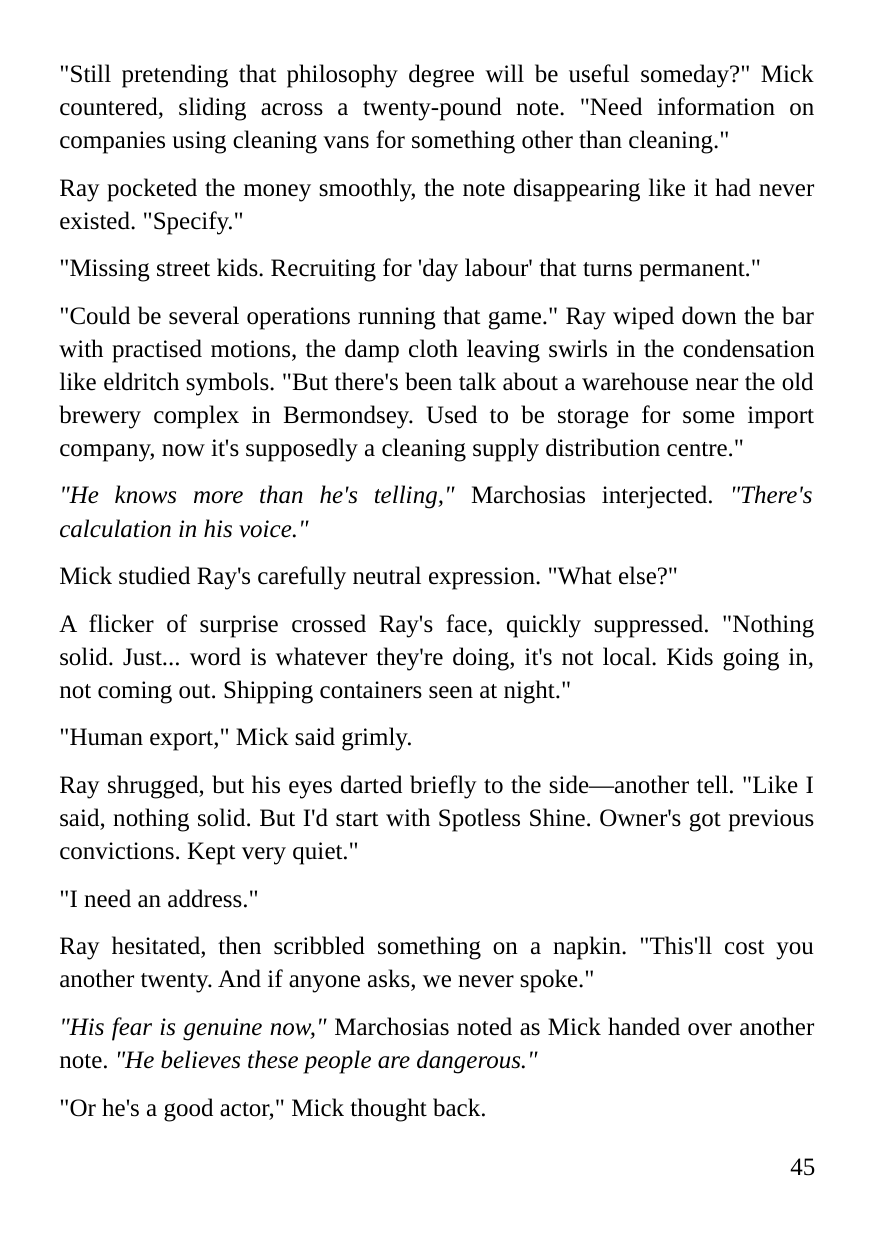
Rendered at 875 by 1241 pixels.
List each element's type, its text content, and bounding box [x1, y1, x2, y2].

text A flicker of surprise crossed Ray's face, quickly suppressed. "Nothing solid. Just... word is whatever they're doing, it's not local. Kids going in, not coming out. Shipping containers seen at night." [59, 609, 815, 704]
text "He knows more than he's telling," Marchosias interjected. "There's calculation in his voice." [59, 481, 815, 542]
text Ray hesitated, then scribbled something on a napkin. "This'll cost you another twenty. And if anyone asks, we never spoke." [59, 931, 815, 993]
text "Missing street kids. Recruiting for 'day labour' that turns permanent." [59, 253, 815, 282]
text "His fear is genuine now," Marchosias noted as Mick handed over another note. "He believes these people are dangerous." [59, 1012, 815, 1074]
text "Could be several operations running that game." Ray wiped down the bar with practised motions, the damp cloth leaving swirls in the condensation like eldritch symbols. "But there's been talk about a warehouse near the old brewery complex in Bermondsey. Used to be storage for some import company, now it's supposedly a cleaning supply distribution centre." [59, 301, 815, 462]
text "Or he's a good actor," Mick thought back. [59, 1093, 815, 1121]
text Ray shrugged, but his eyes darted briefly to the side—another tell. "Like I said, nothing solid. But I'd start with Spotless Shine. Owner's got previous convictions. Kept very quiet." [59, 770, 815, 865]
text Ray pocketed the money smoothly, the note disappearing like it had never existed. "Specify." [59, 173, 815, 234]
text "Human export," Mick said grimly. [59, 722, 815, 751]
text Mick studied Ray's carefully neutral expression. "What else?" [59, 561, 815, 590]
text "Still pretending that philosophy degree will be useful someday?" Mick countered, sliding across a twenty-pound note. "Need information on companies using cleaning vans for something other than cleaning." [59, 59, 815, 154]
text "I need an address." [59, 884, 815, 912]
